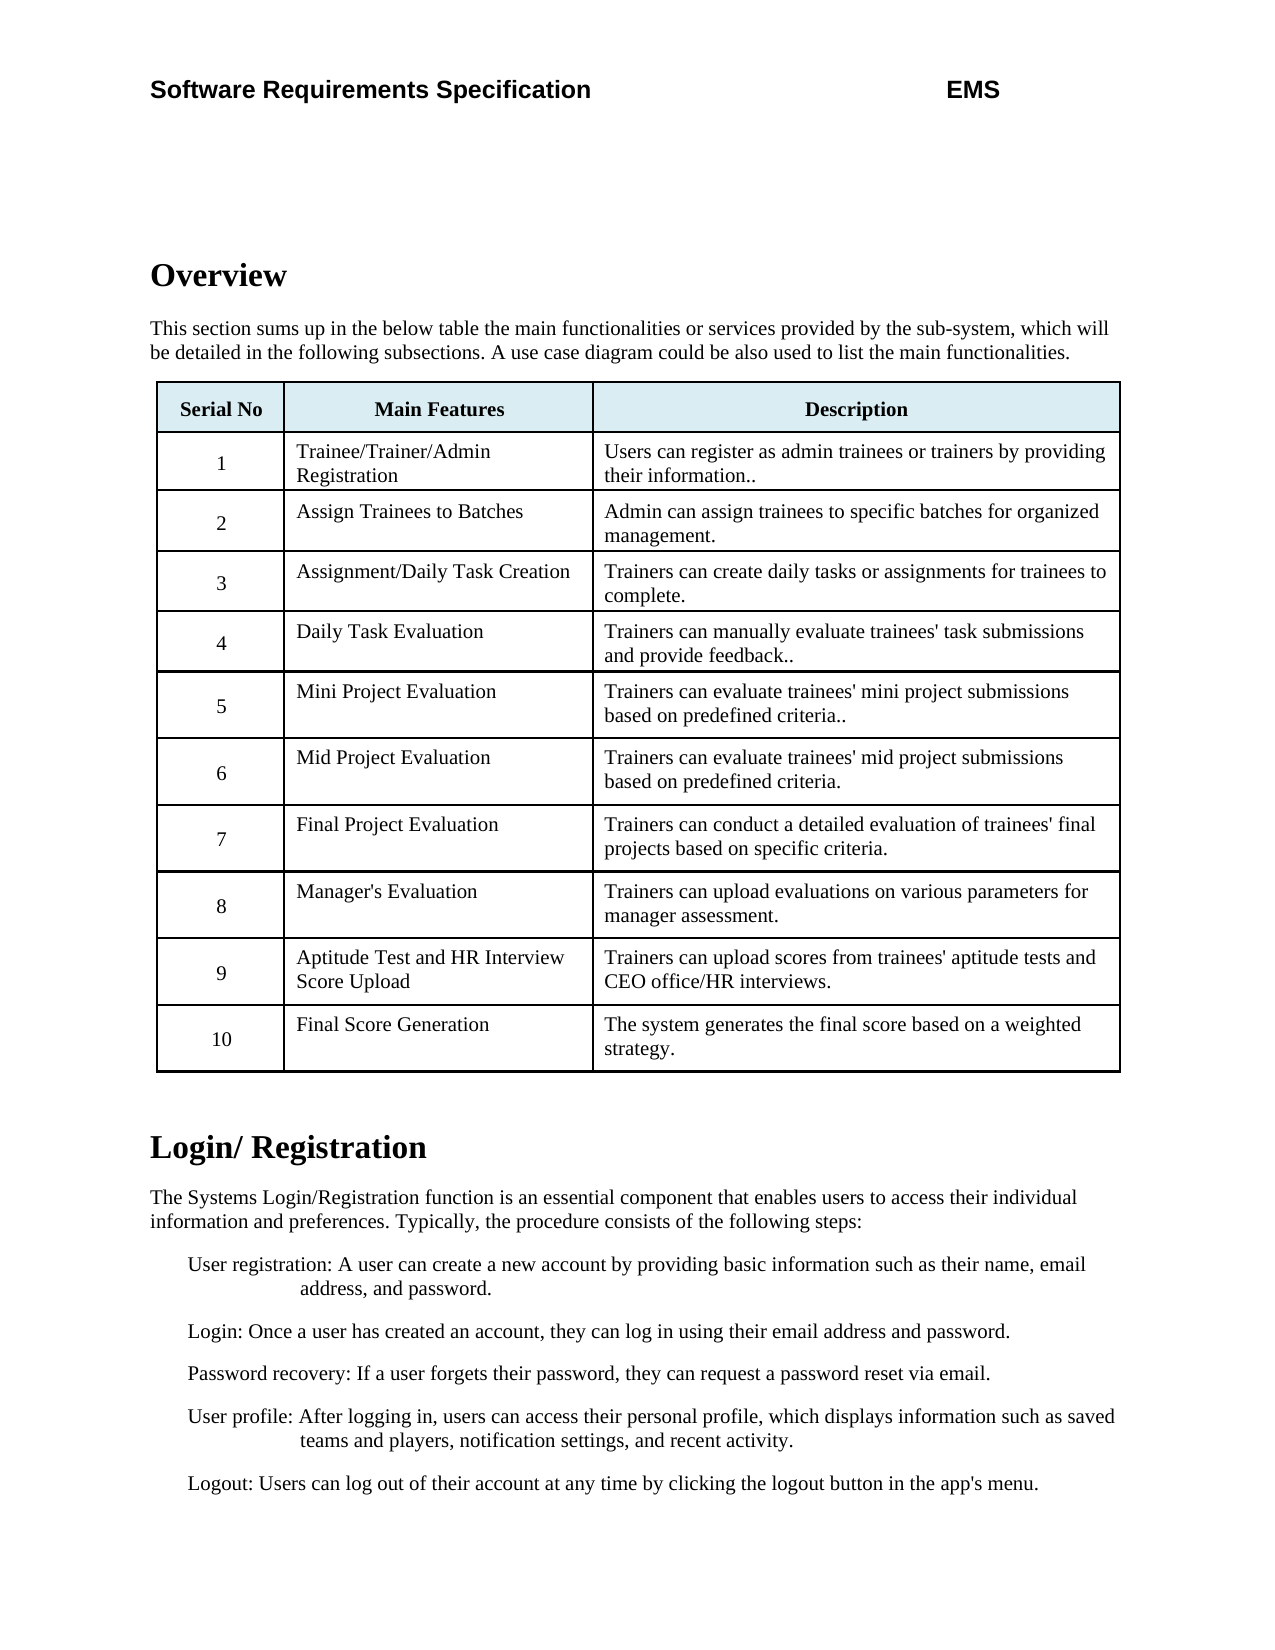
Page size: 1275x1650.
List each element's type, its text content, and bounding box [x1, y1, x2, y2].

table_cell Admin can assign trainees to specific batches for organized management. [594, 491, 1119, 549]
table_cell Final Project Evaluation [285, 806, 592, 870]
table_cell Trainee/Trainer/Admin Registration [285, 433, 592, 489]
table_cell 5 [158, 673, 283, 737]
table_cell Trainers can evaluate trainees' mini project submissions based on predefined criteria.. [594, 673, 1119, 737]
table_cell 4 [158, 612, 283, 670]
table_cell Trainers can manually evaluate trainees' task submissions and provide feedback.. [594, 612, 1119, 670]
text This section sums up in the below table the main functionalities or services provided by the sub-system, which will be detailed in the following subsections. A use case diagram could be also used to list the main functionalities. [150, 316, 1127, 364]
table_header Main Features [285, 383, 592, 431]
table_cell Daily Task Evaluation [285, 612, 592, 670]
table_cell Users can register as admin trainees or trainers by providing their information.. [594, 433, 1119, 489]
table_cell Assignment/Daily Task Creation [285, 552, 592, 610]
table_header Description [594, 383, 1119, 431]
table_cell Trainers can upload scores from trainees' aptitude tests and CEO office/HR interviews. [594, 939, 1119, 1004]
table_cell 3 [158, 552, 283, 610]
table_cell 1 [158, 433, 283, 489]
table_cell 6 [158, 739, 283, 804]
table_cell The system generates the final score based on a weighted strategy. [594, 1006, 1119, 1070]
subtitle Login/ Registration [150, 1128, 1194, 1166]
text Login: Once a user has created an account, they can log in using their email address and password. Password recovery: If a user forgets their password, they can request a password reset via email. [187, 1318, 1064, 1385]
table_cell 9 [158, 939, 283, 1004]
table_cell Trainers can create daily tasks or assignments for trainees to complete. [594, 552, 1119, 610]
table_cell Mid Project Evaluation [285, 739, 592, 804]
text User profile: After logging in, users can access their personal profile, which displays information such as saved teams and players, notification settings, and recent activity. [187, 1404, 1130, 1452]
subtitle Overview [150, 255, 1194, 294]
table_cell Trainers can evaluate trainees' mid project submissions based on predefined criteria. [594, 739, 1119, 804]
table_header Serial No [158, 383, 283, 431]
table_cell 10 [158, 1006, 283, 1070]
table_cell Manager's Evaluation [285, 873, 592, 937]
text Logout: Users can log out of their account at any time by clicking the logout button in the app's menu. [187, 1471, 1194, 1495]
table_cell Mini Project Evaluation [285, 673, 592, 737]
table_cell Assign Trainees to Batches [285, 491, 592, 549]
table_cell Final Score Generation [285, 1006, 592, 1070]
table_cell Aptitude Test and HR Interview Score Upload [285, 939, 592, 1004]
text The Systems Login/Registration function is an essential component that enables users to access their individual information and preferences. Typically, the procedure consists of the following steps: [150, 1185, 1102, 1233]
table_cell 8 [158, 873, 283, 937]
table_cell 7 [158, 806, 283, 870]
table_cell Trainers can conduct a detailed evaluation of trainees' final projects based on specific criteria. [594, 806, 1119, 870]
table_cell Trainers can upload evaluations on various parameters for manager assessment. [594, 873, 1119, 937]
text User registration: A user can create a new account by providing basic information such as their name, email address, and password. [187, 1252, 1102, 1300]
table_cell 2 [158, 491, 283, 549]
